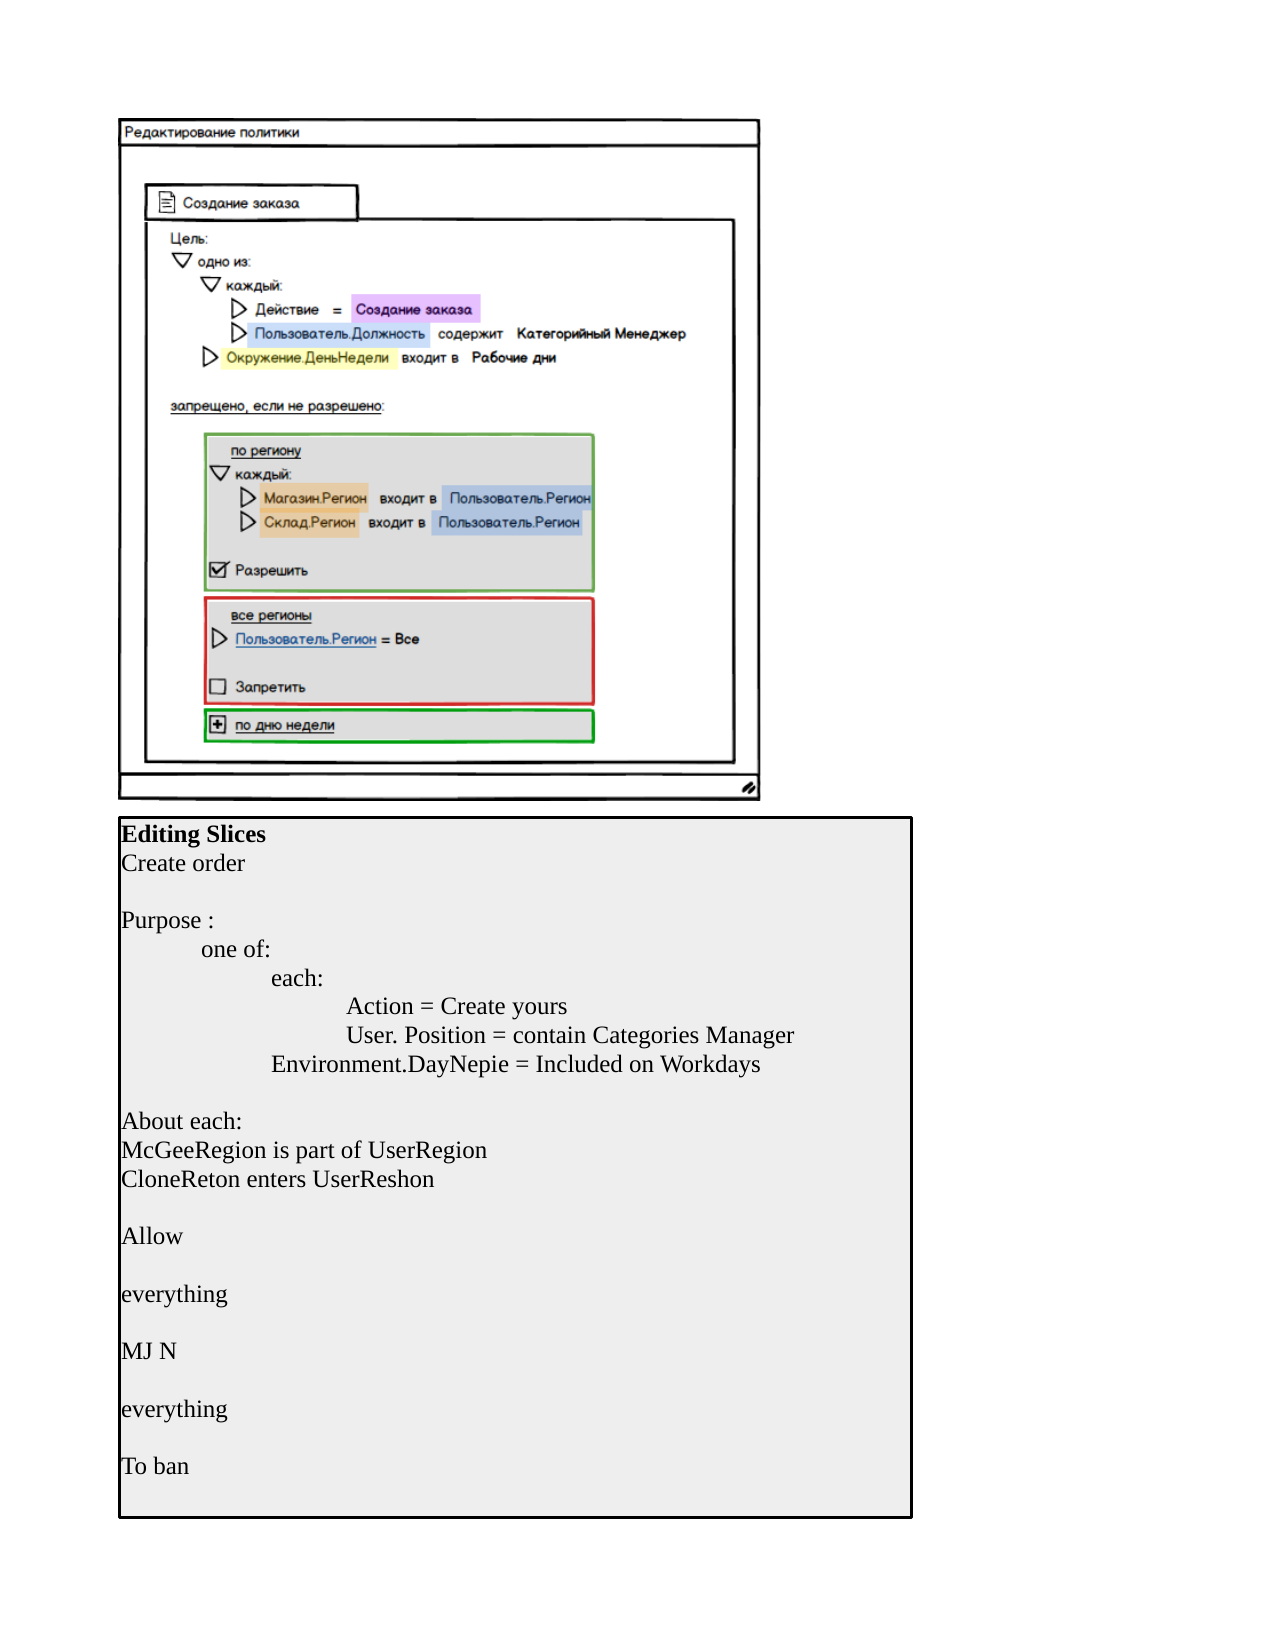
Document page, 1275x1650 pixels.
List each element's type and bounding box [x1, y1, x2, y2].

picture [118, 118, 761, 801]
